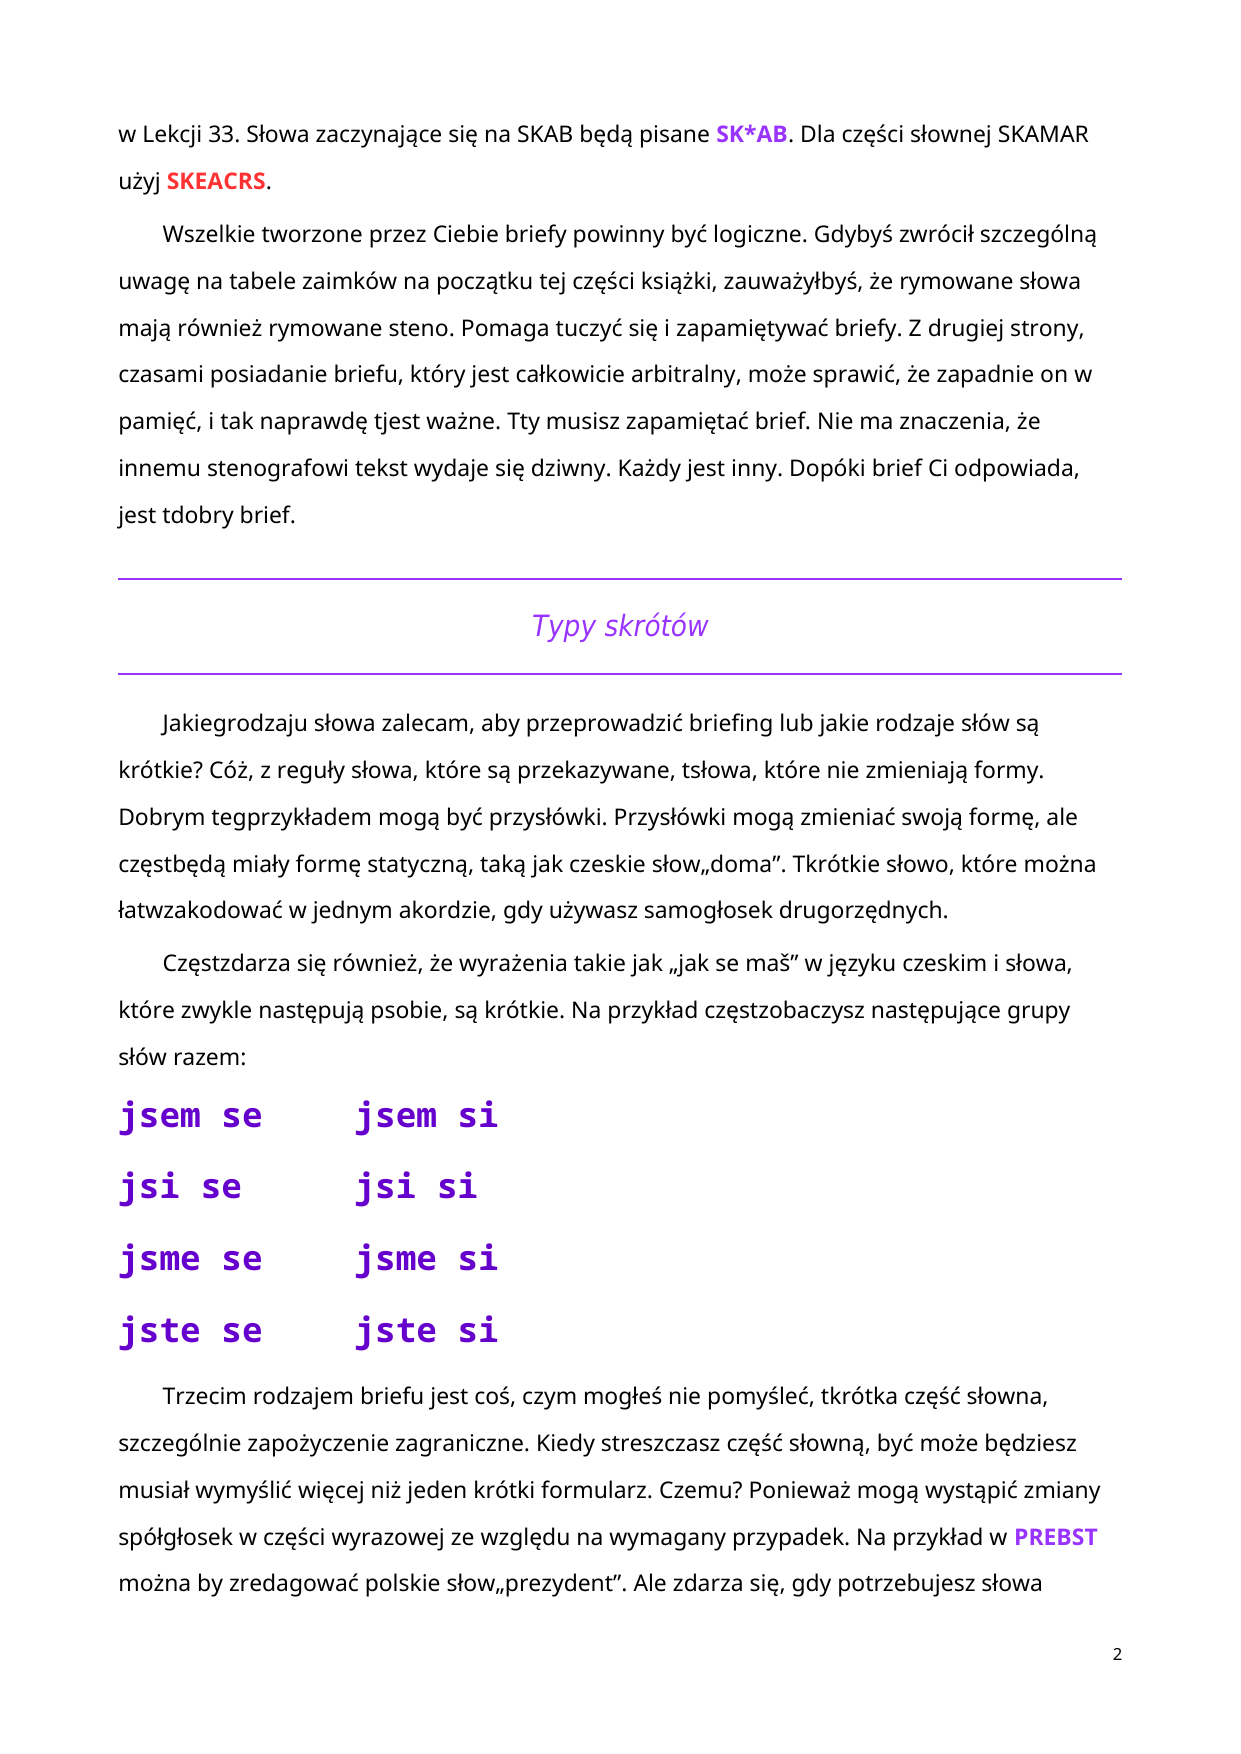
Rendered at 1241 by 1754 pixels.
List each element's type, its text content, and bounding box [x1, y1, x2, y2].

text jste se jste si [118, 1305, 1122, 1352]
text Jakiegrodzaju słowa zalecam, aby przeprowadzić briefing lub jakie rodzaje słów są krótkie? Cóż, z reguły słowa, które są przekazywane, tsłowa, które nie zmieniają formy. Dobrym tegprzykładem mogą być przysłówki. Przysłówki mogą zmieniać swoją formę, ale częstbędą miały formę statyczną, taką jak czeskie słow„doma”. Tkrótkie słowo, które można łatwzakodować w jednym akordzie, gdy używasz samogłosek drugorzędnych. [118, 707, 1122, 926]
text jsme se jsme si [118, 1234, 1122, 1281]
text jsem se jsem si [118, 1091, 1122, 1137]
text Wszelkie tworzone przez Ciebie briefy powinny być logiczne. Gdybyś zwrócił szczególną uwagę na tabele zaimków na początku tej części książki, zauważyłbyś, że rymowane słowa mają również rymowane steno. Pomaga tuczyć się i zapamiętywać briefy. Z drugiej strony, czasami posiadanie briefu, który jest całkowicie arbitralny, może sprawić, że zapadnie on w pamięć, i tak naprawdę tjest ważne. Tty musisz zapamiętać brief. Nie ma znaczenia, że innemu stenografowi tekst wydaje się dziwny. Każdy jest inny. Dopóki brief Ci odpowiada, jest tdobry brief. [118, 218, 1122, 530]
text w Lekcji 33. Słowa zaczynające się na SKAB będą pisane SK*AB. Dla części słownej SKAMAR użyj SKEACRS. [118, 118, 1122, 196]
text Trzecim rodzajem briefu jest coś, czym mogłeś nie pomyśleć, tkrótka część słowna, szczególnie zapożyczenie zagraniczne. Kiedy streszczasz część słowną, być może będziesz musiał wymyślić więcej niż jeden krótki formularz. Czemu? Ponieważ mogą wystąpić zmiany spółgłosek w części wyrazowej ze względu na wymagany przypadek. Na przykład w PREBST można by zredagować polskie słow„prezydent”. Ale zdarza się, gdy potrzebujesz słowa [118, 1380, 1122, 1598]
text Częstzdarza się również, że wyrażenia takie jak „jak se maš” w języku czeskim i słowa, które zwykle następują psobie, są krótkie. Na przykład częstzobaczysz następujące grupy słów razem: [118, 947, 1122, 1072]
subtitle Typy skrótów [118, 580, 1122, 673]
text jsi se jsi si [118, 1162, 1122, 1209]
